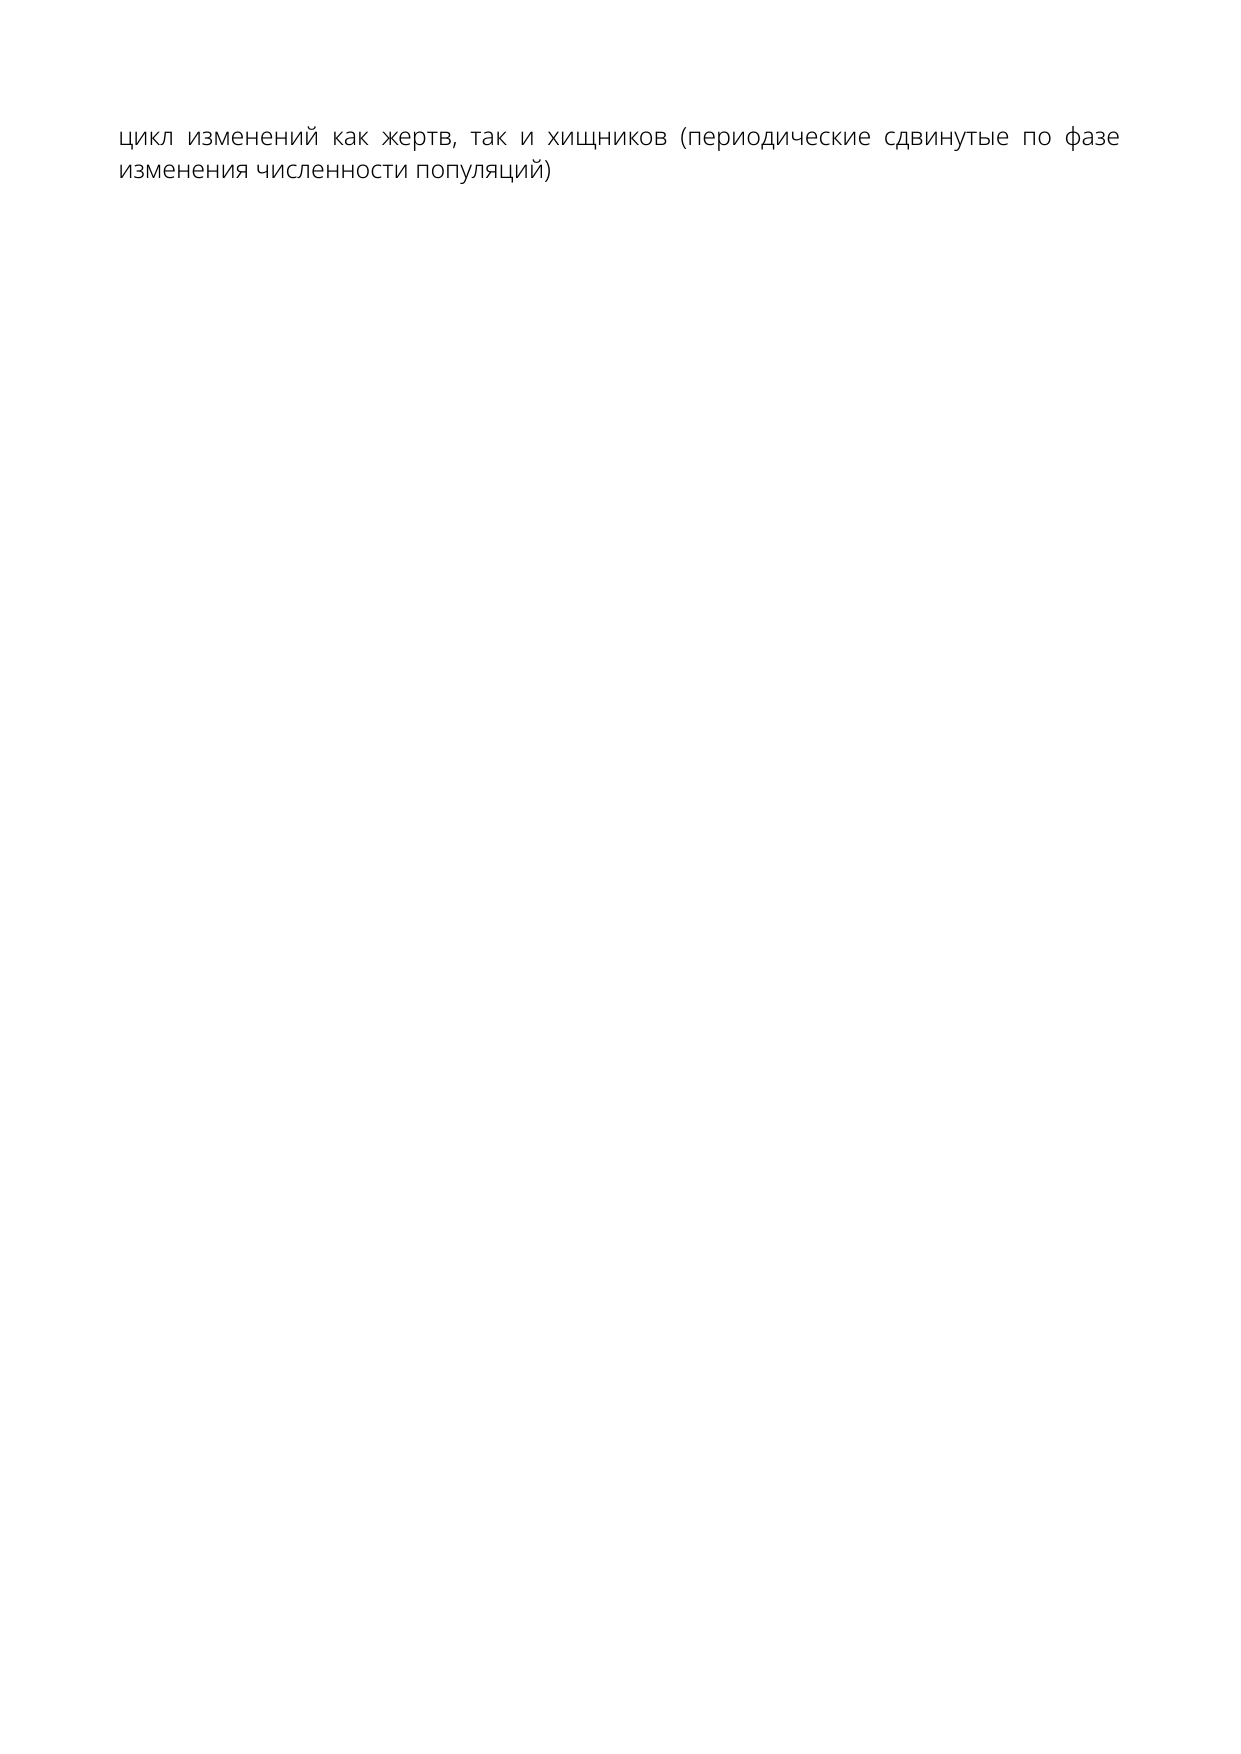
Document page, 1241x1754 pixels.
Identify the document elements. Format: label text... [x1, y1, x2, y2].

text цикл изменений как жертв, так и хищников (периодические сдвинутые по фазе изменения численности популяций) [118, 118, 1122, 186]
